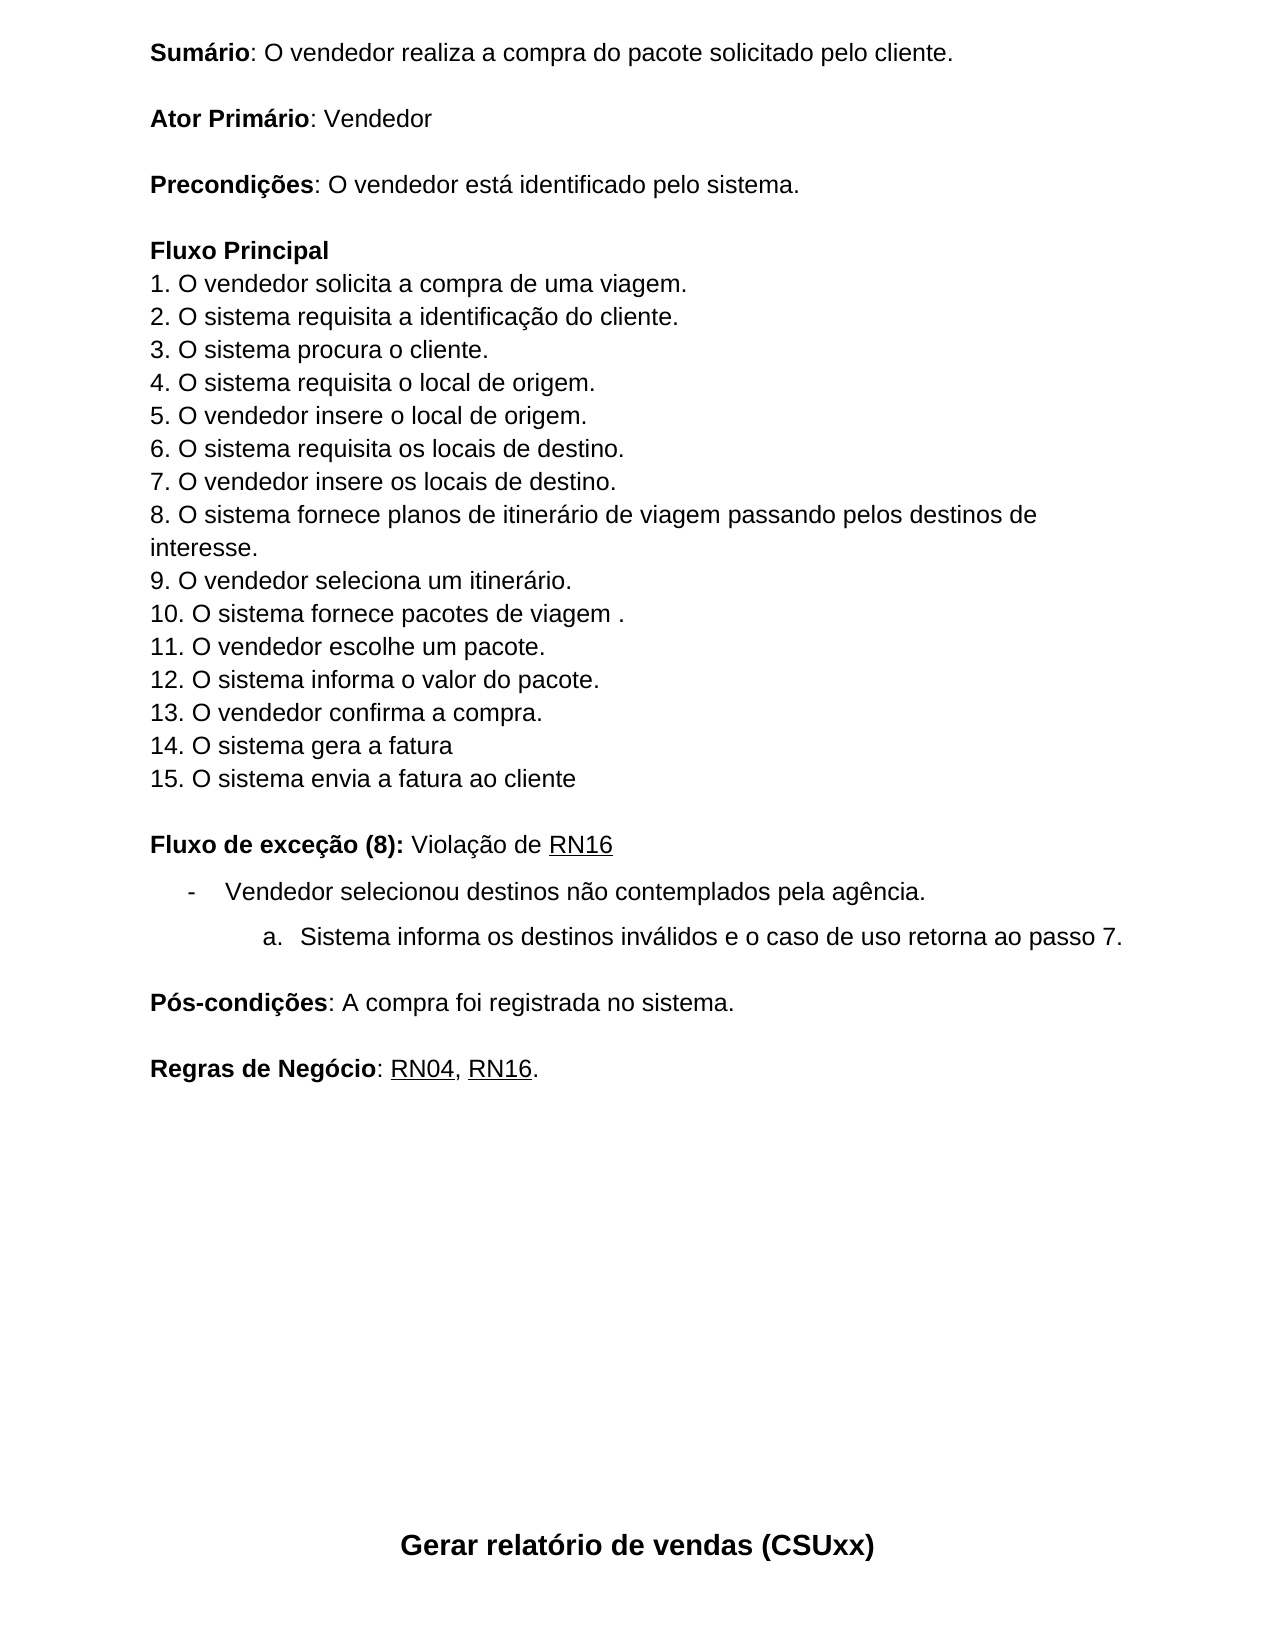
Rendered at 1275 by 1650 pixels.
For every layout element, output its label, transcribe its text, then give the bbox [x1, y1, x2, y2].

list O sistema requisita os locais de destino. [150, 434, 1125, 463]
text Regras de Negócio: RN04, RN16. [150, 1054, 1125, 1083]
list O sistema informa o valor do pacote. [150, 665, 1125, 694]
text Pós-condições: A compra foi registrada no sistema. [150, 988, 1125, 1017]
list O vendedor escolhe um pacote. [150, 632, 1125, 661]
list O vendedor confirma a compra. [150, 698, 1125, 727]
list O sistema requisita o local de origem. [150, 368, 1125, 397]
list O vendedor solicita a compra de uma viagem. [150, 269, 1125, 298]
list O sistema fornece pacotes de viagem . [150, 599, 1125, 628]
text Sumário: O vendedor realiza a compra do pacote solicitado pelo cliente. [150, 38, 1125, 67]
text Fluxo Principal [150, 236, 1125, 265]
text Fluxo de exceção (8): Violação de RN16 [150, 830, 1125, 859]
list O sistema fornece planos de itinerário de viagem passando pelos destinos de interesse. [150, 500, 1125, 562]
list O sistema procura o cliente. [150, 335, 1125, 364]
list O vendedor insere os locais de destino. [150, 467, 1125, 496]
text Gerar relatório de vendas (CSUxx) [150, 1528, 1125, 1561]
list O vendedor seleciona um itinerário. [150, 566, 1125, 595]
list O vendedor insere o local de origem. [150, 401, 1125, 430]
list Sistema informa os destinos inválidos e o caso de uso retorna ao passo 7. [262, 922, 1125, 951]
list O sistema envia a fatura ao cliente [150, 764, 1125, 793]
text Ator Primário: Vendedor [150, 104, 1125, 133]
list O sistema gera a fatura [150, 731, 1125, 760]
text Precondições: O vendedor está identificado pelo sistema. [150, 170, 1125, 199]
list O sistema requisita a identificação do cliente. [150, 302, 1125, 331]
list Vendedor selecionou destinos não contemplados pela agência. [187, 863, 1125, 914]
